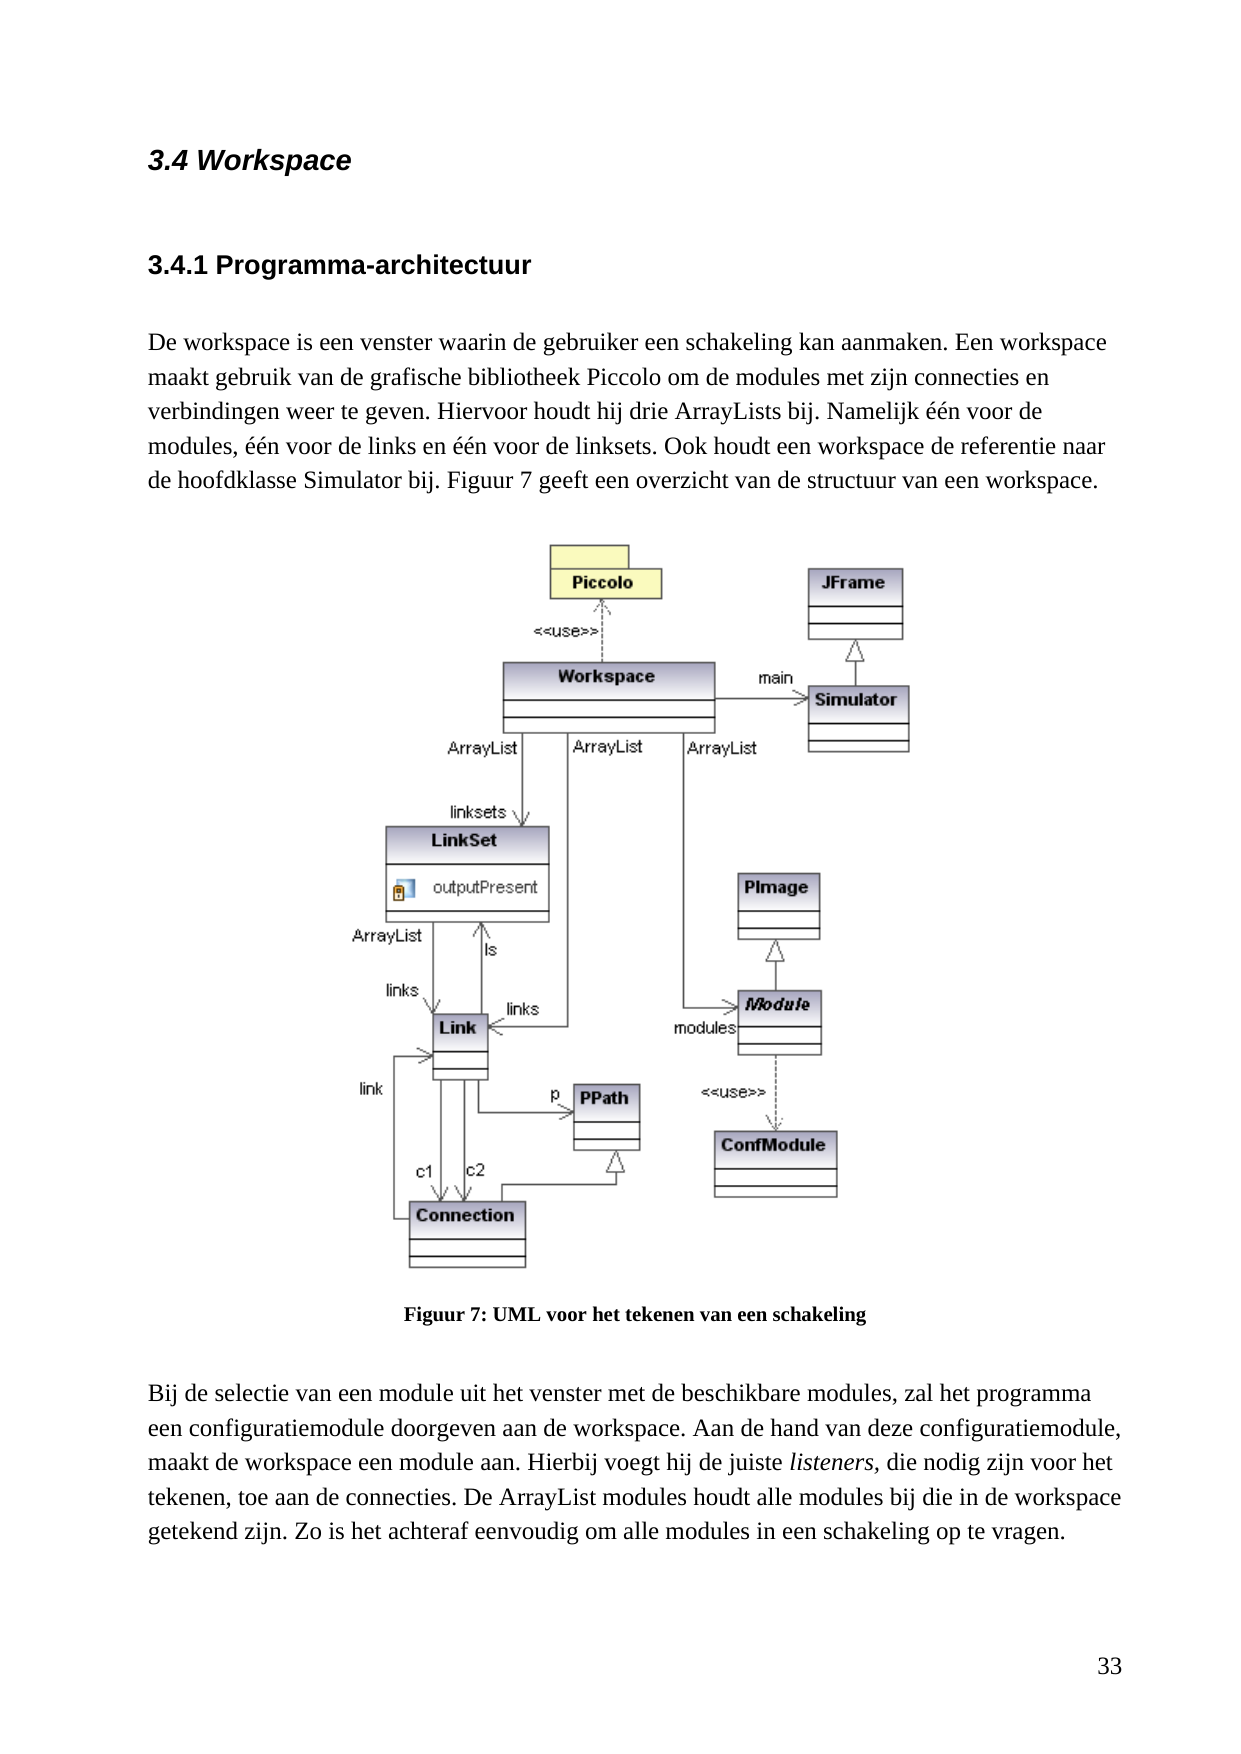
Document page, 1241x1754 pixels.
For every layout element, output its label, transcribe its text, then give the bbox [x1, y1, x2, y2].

picture [346, 534, 924, 1284]
text 3.4.1 Programma-architectuur [148, 249, 1122, 280]
text 3.4 Workspace [148, 143, 1122, 177]
text De workspace is een venster waarin de gebruiker een schakeling kan aanmaken. Een workspace maakt gebruik van de grafische bibliotheek Piccolo om de modules met zijn connecties en verbindingen weer te geven. Hiervoor houdt hij drie ArrayLists bij. Namelijk één voor de modules, één voor de links en één voor de linksets. Ook houdt een workspace de referentie naar de hoofdklasse Simulator bij. Figuur 7 geeft een overzicht van de structuur van een workspace. [148, 327, 1122, 494]
text Bij de selectie van een module uit het venster met de beschikbare modules, zal het programma een configuratiemodule doorgeven aan de workspace. Aan de hand van deze configuratiemodule, maakt de workspace een module aan. Hierbij voegt hij de juiste listeners, die nodig zijn voor het tekenen, toe aan de connecties. De ArrayList modules houdt alle modules bij die in de workspace getekend zijn. Zo is het achteraf eenvoudig om alle modules in een schakeling op te vragen. [148, 1378, 1122, 1545]
text Figuur 7: UML voor het tekenen van een schakeling [148, 1302, 1122, 1326]
